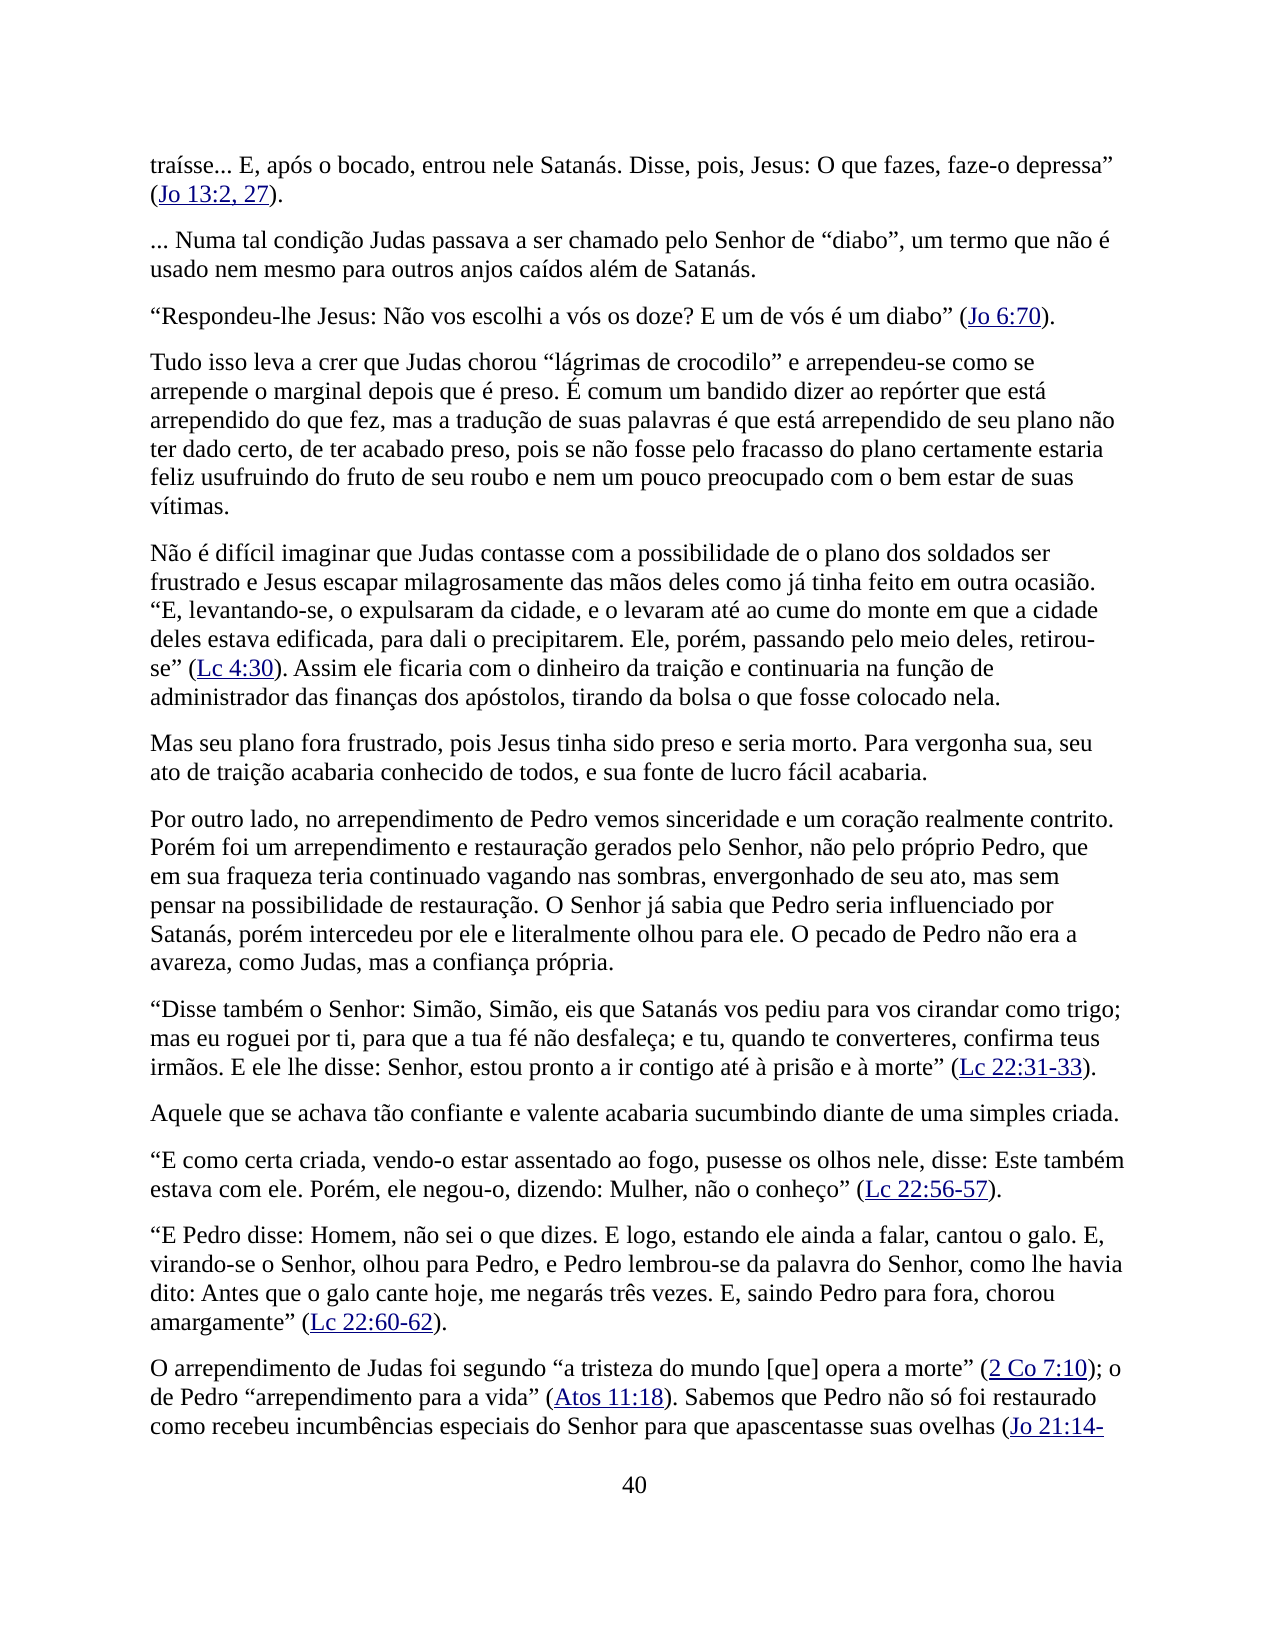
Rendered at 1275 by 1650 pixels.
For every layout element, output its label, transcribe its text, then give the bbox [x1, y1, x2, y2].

text Não é difícil imaginar que Judas contasse com a possibilidade de o plano dos soldados ser frustrado e Jesus escapar milagrosamente das mãos deles como já tinha feito em outra ocasião. “E, levantando-se, o expulsaram da cidade, e o levaram até ao cume do monte em que a cidade deles estava edificada, para dali o precipitarem. Ele, porém, passando pelo meio deles, retirou-se” (Lc 4:30). Assim ele ficaria com o dinheiro da traição e continuaria na função de administrador das finanças dos apóstolos, tirando da bolsa o que fosse colocado nela. [150, 538, 1125, 710]
text “Respondeu-lhe Jesus: Não vos escolhi a vós os doze? E um de vós é um diabo” (Jo 6:70). [150, 301, 1125, 329]
text ... Numa tal condição Judas passava a ser chamado pelo Senhor de “diabo”, um termo que não é usado nem mesmo para outros anjos caídos além de Satanás. [150, 225, 1125, 283]
text Aquele que se achava tão confiante e valente acabaria sucumbindo diante de uma simples criada. [150, 1098, 1125, 1127]
text Por outro lado, no arrependimento de Pedro vemos sinceridade e um coração realmente contrito. Porém foi um arrependimento e restauração gerados pelo Senhor, não pelo próprio Pedro, que em sua fraqueza teria continuado vagando nas sombras, envergonhado de seu ato, mas sem pensar na possibilidade de restauração. O Senhor já sabia que Pedro seria influenciado por Satanás, porém intercedeu por ele e literalmente olhou para ele. O pecado de Pedro não era a avareza, como Judas, mas a confiança própria. [150, 804, 1125, 976]
text Mas seu plano fora frustrado, pois Jesus tinha sido preso e seria morto. Para vergonha sua, seu ato de traição acabaria conhecido de todos, e sua fonte de lucro fácil acabaria. [150, 728, 1125, 786]
text “E como certa criada, vendo-o estar assentado ao fogo, pusesse os olhos nele, disse: Este também estava com ele. Porém, ele negou-o, dizendo: Mulher, não o conheço” (Lc 22:56-57). [150, 1145, 1125, 1202]
text traísse... E, após o bocado, entrou nele Satanás. Disse, pois, Jesus: O que fazes, faze-o depressa” (Jo 13:2, 27). [150, 150, 1125, 207]
text Tudo isso leva a crer que Judas chorou “lágrimas de crocodilo” e arrependeu-se como se arrepende o marginal depois que é preso. É comum um bandido dizer ao repórter que está arrependido do que fez, mas a tradução de suas palavras é que está arrependido de seu plano não ter dado certo, de ter acabado preso, pois se não fosse pelo fracasso do plano certamente estaria feliz usufruindo do fruto de seu roubo e nem um pouco preocupado com o bem estar de suas vítimas. [150, 347, 1125, 520]
text “Disse também o Senhor: Simão, Simão, eis que Satanás vos pediu para vos cirandar como trigo; mas eu roguei por ti, para que a tua fé não desfaleça; e tu, quando te converteres, confirma teus irmãos. E ele lhe disse: Senhor, estou pronto a ir contigo até à prisão e à morte” (Lc 22:31-33). [150, 994, 1125, 1080]
text O arrependimento de Judas foi segundo “a tristeza do mundo [que] opera a morte” (2 Co 7:10); o de Pedro “arrependimento para a vida” (Atos 11:18). Sabemos que Pedro não só foi restaurado como recebeu incumbências especiais do Senhor para que apascentasse suas ovelhas (Jo 21:14- [150, 1353, 1125, 1439]
text “E Pedro disse: Homem, não sei o que dizes. E logo, estando ele ainda a falar, cantou o galo. E, virando-se o Senhor, olhou para Pedro, e Pedro lembrou-se da palavra do Senhor, como lhe havia dito: Antes que o galo cante hoje, me negarás três vezes. E, saindo Pedro para fora, chorou amargamente” (Lc 22:60-62). [150, 1220, 1125, 1335]
